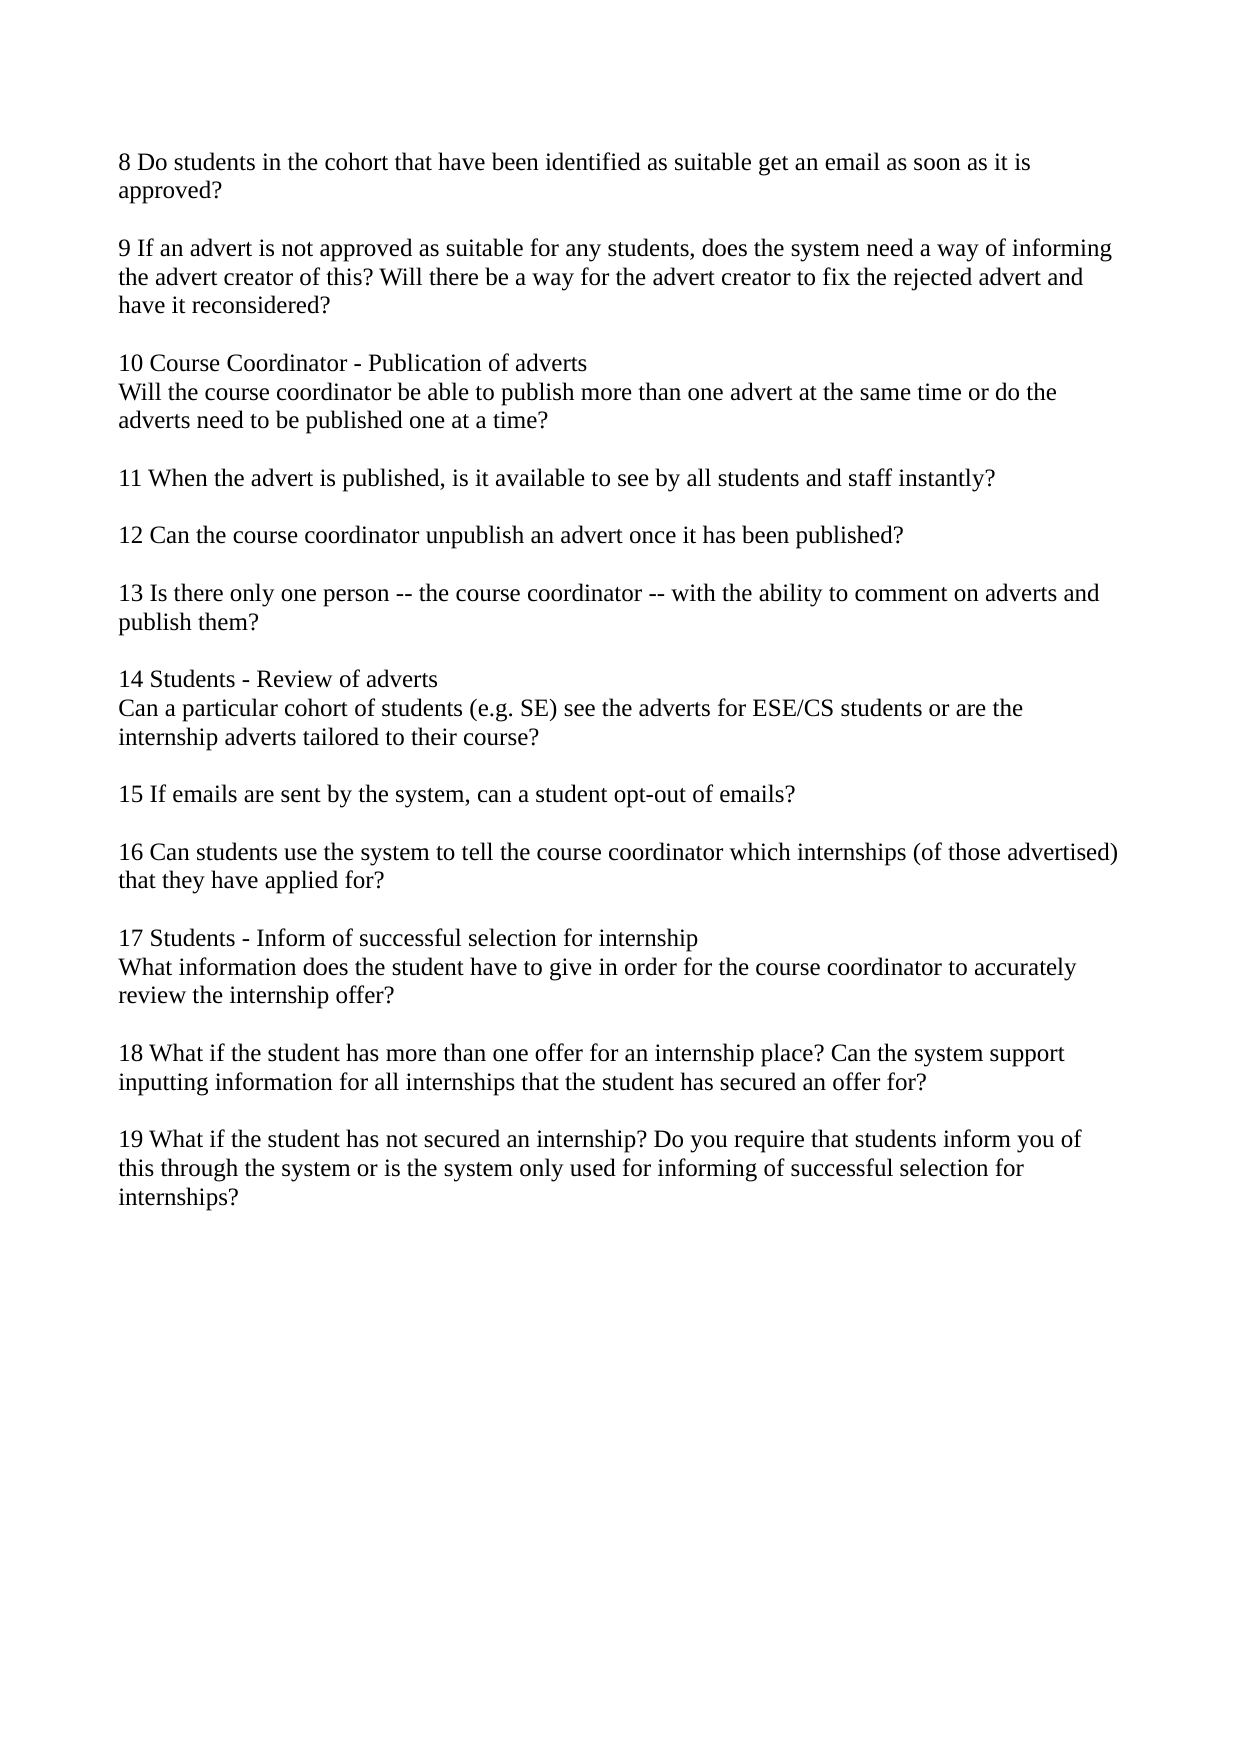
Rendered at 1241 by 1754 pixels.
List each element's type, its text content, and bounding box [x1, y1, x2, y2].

text 12 Can the course coordinator unpublish an advert once it has been published? [118, 521, 1122, 549]
text 17 Students - Inform of successful selection for internship [118, 923, 1122, 952]
text 18 What if the student has more than one offer for an internship place? Can the system support inputting information for all internships that the student has secured an offer for? [118, 1038, 1122, 1096]
text 14 Students - Review of adverts [118, 664, 1122, 693]
text 8 Do students in the cohort that have been identified as suitable get an email as soon as it is approved? [118, 147, 1122, 204]
text 9 If an advert is not approved as suitable for any students, does the system need a way of informing the advert creator of this? Will there be a way for the advert creator to fix the rejected advert and have it reconsidered? [118, 233, 1122, 319]
text 13 Is there only one person -- the course coordinator -- with the ability to comment on adverts and publish them? [118, 578, 1122, 636]
text What information does the student have to give in order for the course coordinator to accurately review the internship offer? [118, 952, 1122, 1009]
text Will the course coordinator be able to publish more than one advert at the same time or do the adverts need to be published one at a time? [118, 377, 1122, 434]
text 10 Course Coordinator - Publication of adverts [118, 348, 1122, 377]
text Can a particular cohort of students (e.g. SE) see the adverts for ESE/CS students or are the internship adverts tailored to their course? [118, 693, 1122, 751]
text 11 When the advert is published, is it available to see by all students and staff instantly? [118, 463, 1122, 492]
text 16 Can students use the system to tell the course coordinator which internships (of those advertised) that they have applied for? [118, 837, 1122, 894]
text 19 What if the student has not secured an internship? Do you require that students inform you of this through the system or is the system only used for informing of successful selection for internships? [118, 1124, 1122, 1211]
text 15 If emails are sent by the system, can a student opt-out of emails? [118, 779, 1122, 808]
